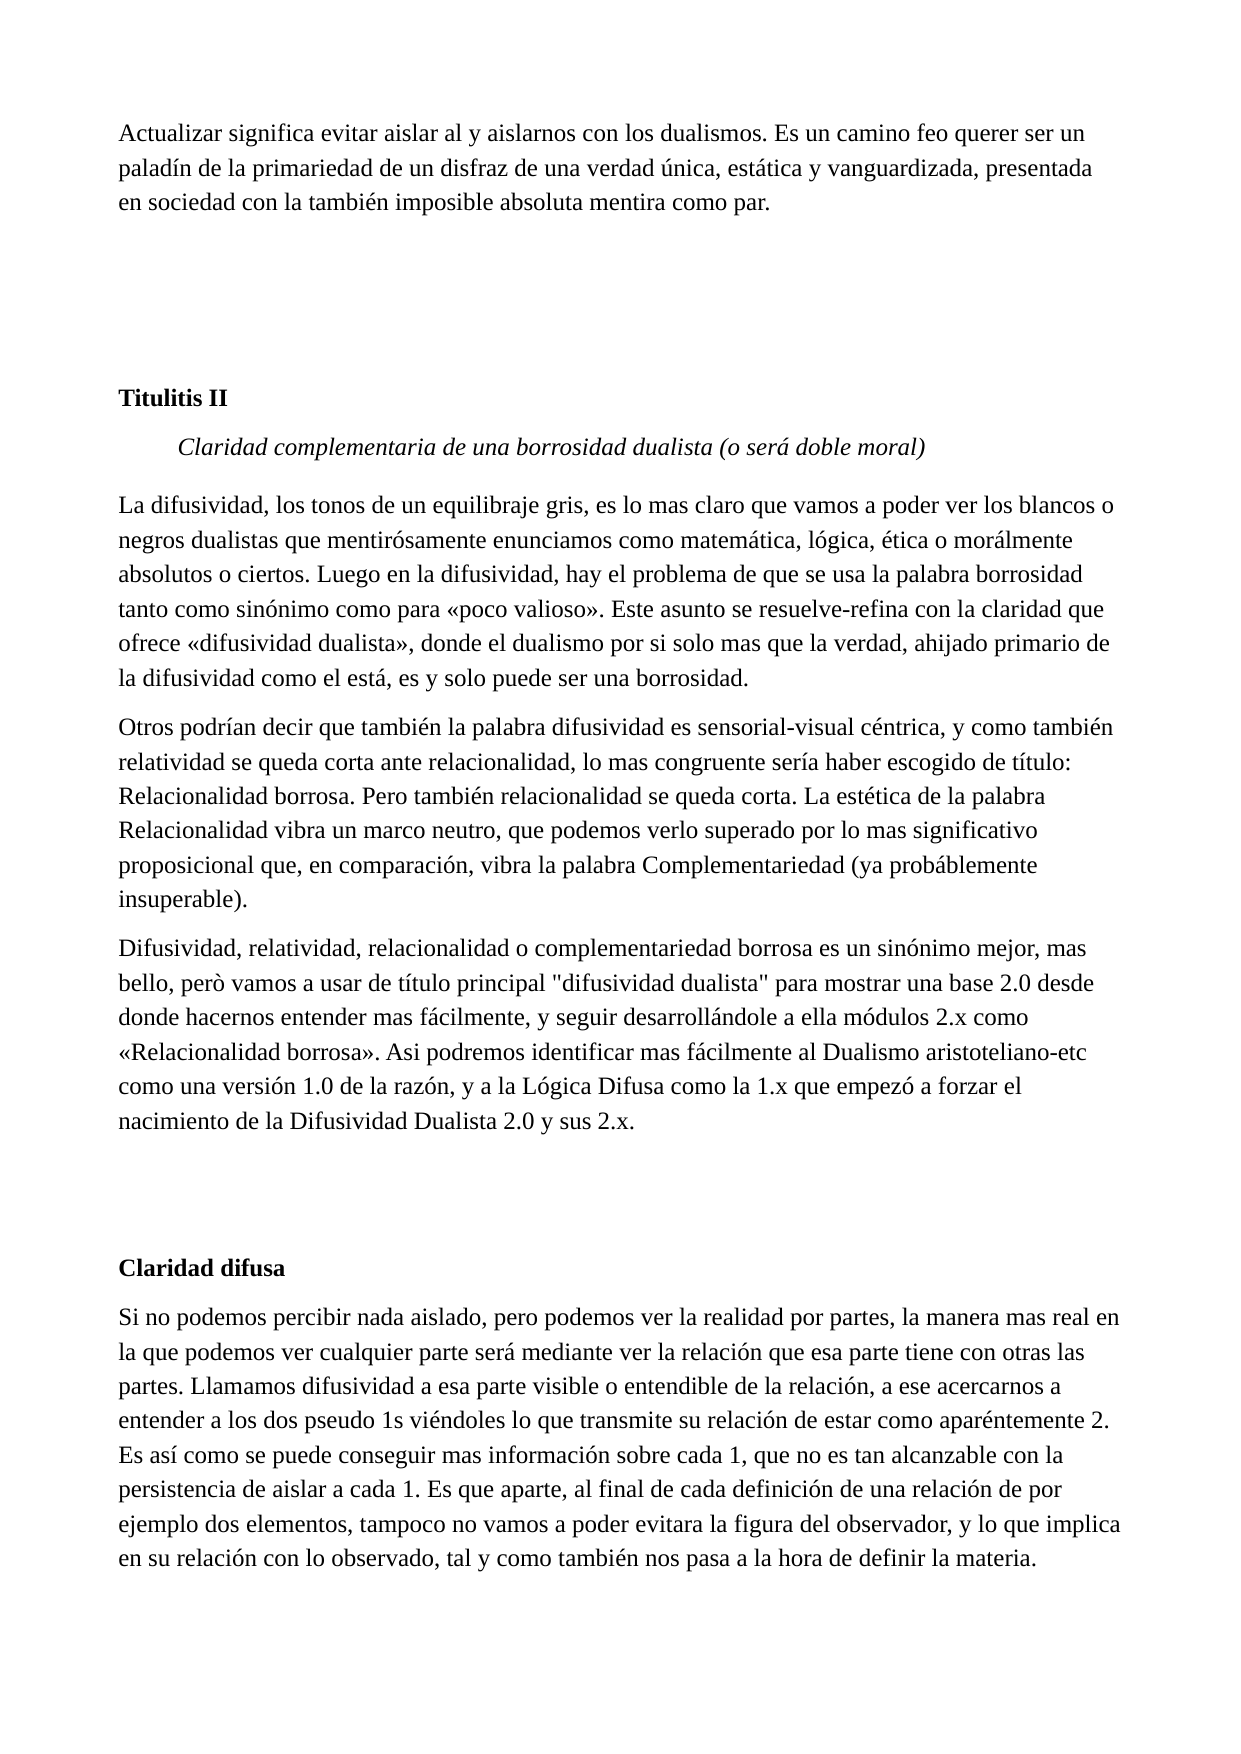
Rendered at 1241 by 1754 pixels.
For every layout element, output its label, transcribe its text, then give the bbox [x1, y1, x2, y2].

text Titulitis II [118, 383, 1122, 412]
text Si no podemos percibir nada aislado, pero podemos ver la realidad por partes, la manera mas real en la que podemos ver cualquier parte será mediante ver la relación que esa parte tiene con otras las partes. Llamamos difusividad a esa parte visible o entendible de la relación, a ese acercarnos a entender a los dos pseudo 1s viéndoles lo que transmite su relación de estar como aparéntemente 2. Es así como se puede conseguir mas información sobre cada 1, que no es tan alcanzable con la persistencia de aislar a cada 1. Es que aparte, al final de cada definición de una relación de por ejemplo dos elementos, tampoco no vamos a poder evitara la figura del observador, y lo que implica en su relación con lo observado, tal y como también nos pasa a la hora de definir la materia. [118, 1302, 1122, 1572]
text Difusividad, relatividad, relacionalidad o complementariedad borrosa es un sinónimo mejor, mas bello, però vamos a usar de título principal "difusividad dualista" para mostrar una base 2.0 desde donde hacernos entender mas fácilmente, y seguir desarrollándole a ella módulos 2.x como «Relacionalidad borrosa». Asi podremos identificar mas fácilmente al Dualismo aristoteliano-etc como una versión 1.0 de la razón, y a la Lógica Difusa como la 1.x que empezó a forzar el nacimiento de la Difusividad Dualista 2.0 y sus 2.x. [118, 933, 1122, 1135]
text Otros podrían decir que también la palabra difusividad es sensorial-visual céntrica, y como también relatividad se queda corta ante relacionalidad, lo mas congruente sería haber escogido de título: Relacionalidad borrosa. Pero también relacionalidad se queda corta. La estética de la palabra Relacionalidad vibra un marco neutro, que podemos verlo superado por lo mas significativo proposicional que, en comparación, vibra la palabra Complementariedad (ya probáblemente insuperable). [118, 712, 1122, 913]
text Claridad difusa [118, 1253, 1122, 1282]
text Actualizar significa evitar aislar al y aislarnos con los dualismos. Es un camino feo querer ser un paladín de la primariedad de un disfraz de una verdad única, estática y vanguardizada, presentada en sociedad con la también imposible absoluta mentira como par. [118, 118, 1122, 216]
text La difusividad, los tonos de un equilibraje gris, es lo mas claro que vamos a poder ver los blancos o negros dualistas que mentirósamente enunciamos como matemática, lógica, ética o morálmente absolutos o ciertos. Luego en la difusividad, hay el problema de que se usa la palabra borrosidad tanto como sinónimo como para «poco valioso». Este asunto se resuelve-refina con la claridad que ofrece «difusividad dualista», donde el dualismo por si solo mas que la verdad, ahijado primario de la difusividad como el está, es y solo puede ser una borrosidad. [118, 491, 1122, 692]
text Claridad complementaria de una borrosidad dualista (o será doble moral) [177, 432, 1063, 461]
